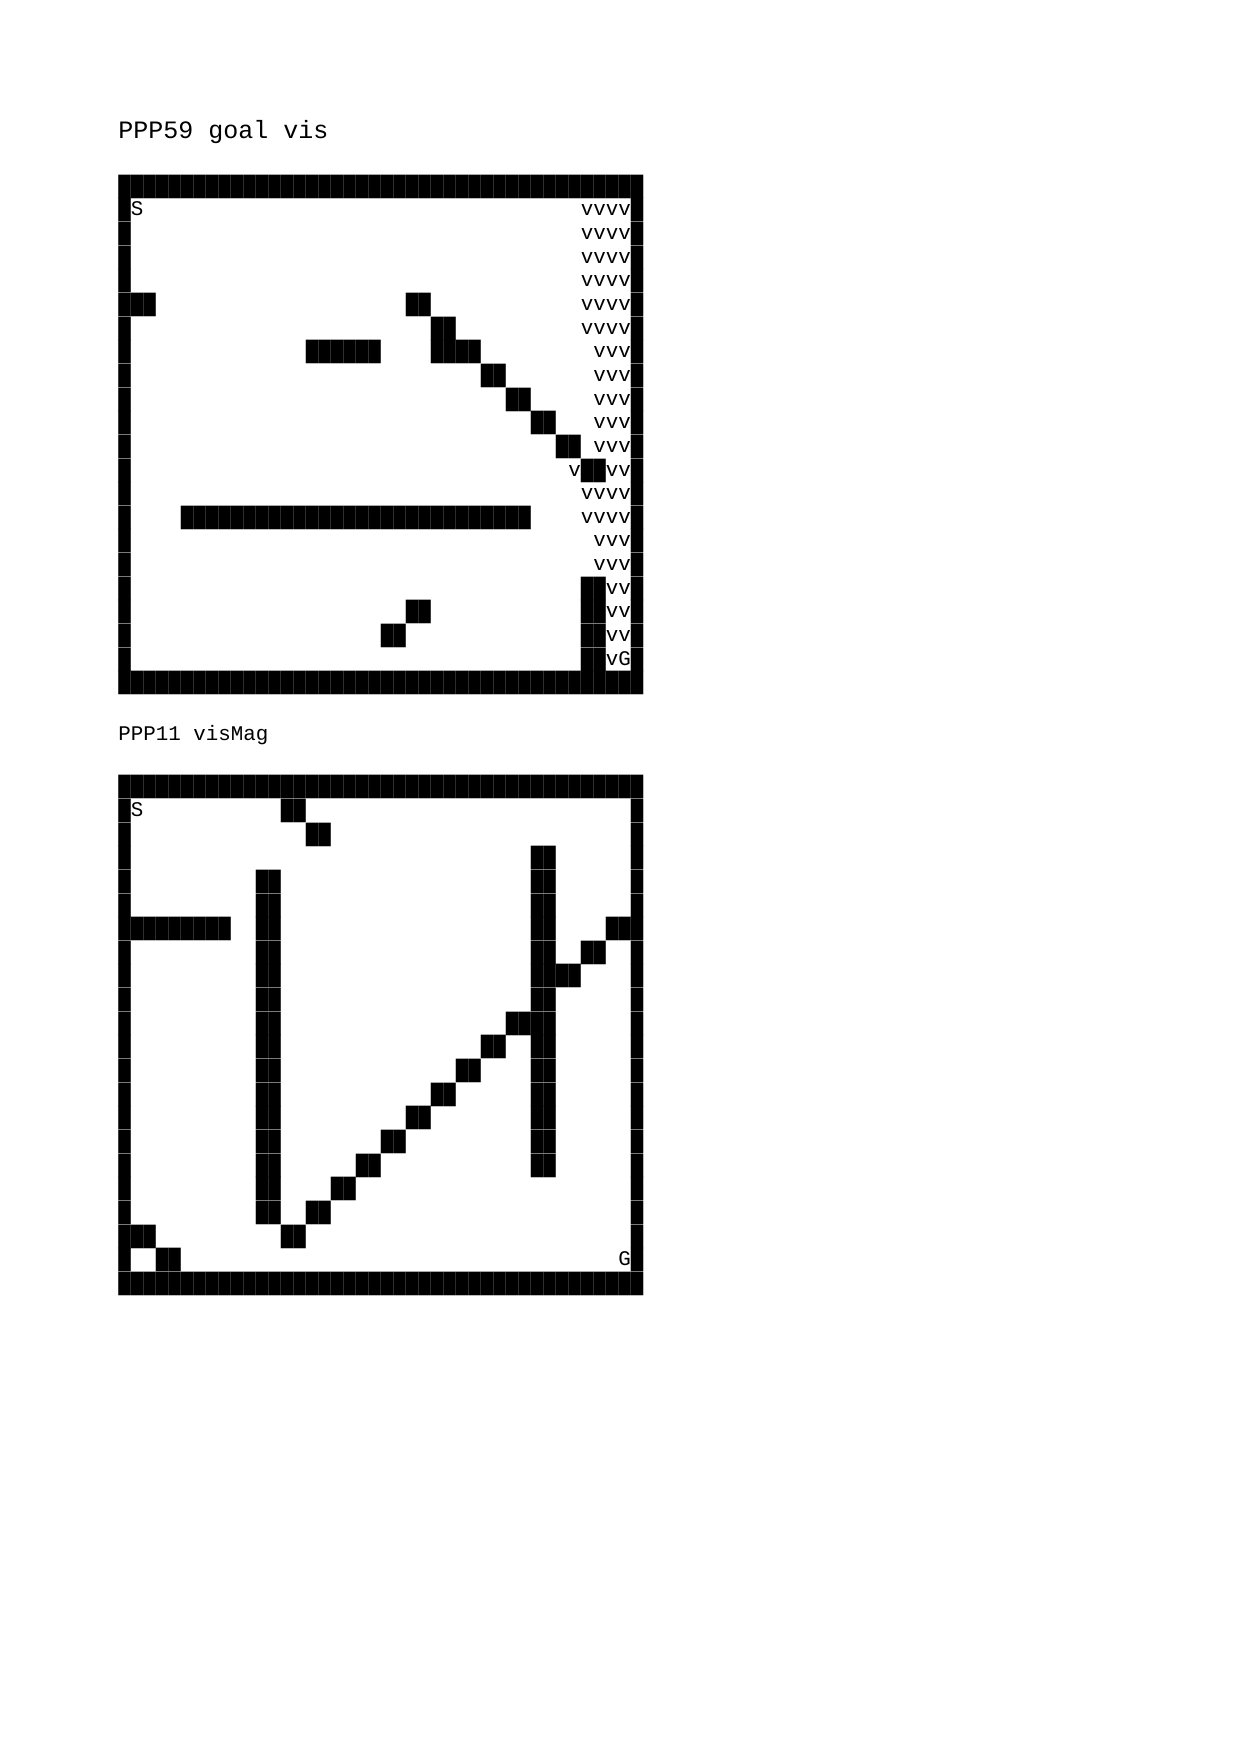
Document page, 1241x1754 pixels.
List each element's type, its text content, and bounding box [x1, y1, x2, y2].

text █ ██ ████ █ [131, 1012, 255, 1035]
text █ ██ ██ █ [131, 1201, 255, 1224]
text █ ██vG█ [131, 648, 580, 671]
text █ ██ ██ ██ █ [118, 1106, 1122, 1130]
text █ ██ vvvv█ [643, 317, 1122, 340]
text █ ██ █ [331, 823, 630, 846]
text █ ██ ██ ██ █ [643, 941, 1122, 964]
text █ ██ G█ [118, 1248, 1122, 1272]
text ███ ██ vvvv█ [118, 293, 1122, 317]
text █ ██ █ [131, 823, 305, 846]
text █ ██ ██ ██ █ [556, 1154, 630, 1177]
text █ ██ ██ ██ █ [556, 941, 580, 964]
text █ ████████████████████████████ vvvv█ [131, 506, 180, 529]
text █ ██ ██ ██ █ [118, 1059, 1122, 1083]
text PPP11 visMag [118, 723, 1122, 747]
text █ ██ ██ ██ █ [118, 1130, 1122, 1154]
text █ ██ ██ █ [281, 870, 530, 893]
text █S ██ █ [118, 799, 1122, 823]
text █ ██ ██ ██ █ [643, 1083, 1122, 1106]
text █ ██ vvv█ [581, 435, 630, 458]
text PPP59 goal vis [118, 118, 1122, 146]
text █ vvvv█ [118, 222, 1122, 246]
text █ ██ ██ ██ █ [606, 941, 630, 964]
text █ ██ vvv█ [131, 388, 505, 411]
text █ ██ ██ ██ █ [456, 1083, 530, 1106]
text █ ██ ████ █ [556, 1012, 630, 1035]
text ██████████████████████████████████████████ [643, 175, 1122, 198]
text █ ██ ██ ██ █ [131, 1083, 255, 1106]
text █ ██ ██ █ [331, 1201, 630, 1224]
text █ ██ ██ ██ █ [131, 1154, 255, 1177]
text █ ██ vvvv█ [131, 317, 430, 340]
text ██████████████████████████████████████████ [118, 671, 1122, 695]
text █S vvvv█ [118, 198, 1122, 222]
text █ ██ █ [643, 823, 1122, 846]
text █ ██ vvvv█ [456, 317, 630, 340]
text █ ██ ██ ██ █ [381, 1154, 530, 1177]
text █ ██ ██ █ [281, 1201, 305, 1224]
text █ ██ ██ █ [643, 870, 1122, 893]
text ███ ██ █ [118, 1224, 1122, 1248]
text ██████████████████████████████████████████ [118, 1272, 1122, 1296]
text █ vvvv█ [643, 246, 1122, 269]
text █ ██ ██ ██ █ [118, 1035, 1122, 1059]
text █ ██ vvv█ [118, 364, 1122, 388]
text █ ██ ████ █ [118, 964, 1122, 988]
text █ ██ vvv█ [643, 388, 1122, 411]
text █ ██ vvv█ [118, 411, 1122, 435]
text █ ██ ██ █ [643, 1201, 1122, 1224]
text █ vvvv█ [118, 482, 1122, 506]
text █ vvv█ [118, 529, 1122, 553]
text █ ██ ██ ██ █ [131, 941, 255, 964]
text █ ██ ██ ██ █ [281, 1083, 430, 1106]
text █████████ ██ ██ ███ [118, 917, 1122, 941]
text █ ██ ██ █ [556, 870, 630, 893]
text █ ██ vvv█ [531, 388, 630, 411]
text █ ██vv█ [643, 577, 1122, 600]
text █ ████████████████████████████ vvvv█ [531, 506, 630, 529]
text █ ██ ██ █ [118, 1177, 1122, 1201]
text █ ██ ██ █ [131, 870, 255, 893]
text █ ██vG█ [606, 648, 630, 671]
text █ ██ vvv█ [643, 435, 1122, 458]
text █ vvv█ [118, 553, 1122, 577]
text █ ██ vvv█ [131, 435, 555, 458]
text █ vvvv█ [131, 246, 630, 269]
text █ ██ ██ ██ █ [556, 1083, 630, 1106]
text █ ████████████████████████████ vvvv█ [643, 506, 1122, 529]
text █ ██vv█ [606, 577, 630, 600]
text █ vvvv█ [118, 269, 1122, 293]
text █ ██ ██vv█ [118, 600, 1122, 624]
text █ ██ ██ █ [118, 988, 1122, 1012]
text █ ██ ████ █ [281, 1012, 505, 1035]
text █ ██ ████ █ [643, 1012, 1122, 1035]
text █ ██vG█ [643, 648, 1122, 671]
text █ ██████ ████ vvv█ [118, 340, 1122, 364]
text █ ██ ██ ██ █ [643, 1154, 1122, 1177]
text █ ██ █ [118, 846, 1122, 870]
text ██████████████████████████████████████████ [118, 775, 1122, 799]
text █ ██ ██ █ [118, 893, 1122, 917]
text █ v██vv█ [118, 458, 1122, 482]
text █ ██vv█ [131, 577, 580, 600]
text █ ██ ██ ██ █ [281, 1154, 355, 1177]
text █ ██ ██ ██ █ [281, 941, 530, 964]
text █ ██ ██vv█ [118, 624, 1122, 648]
